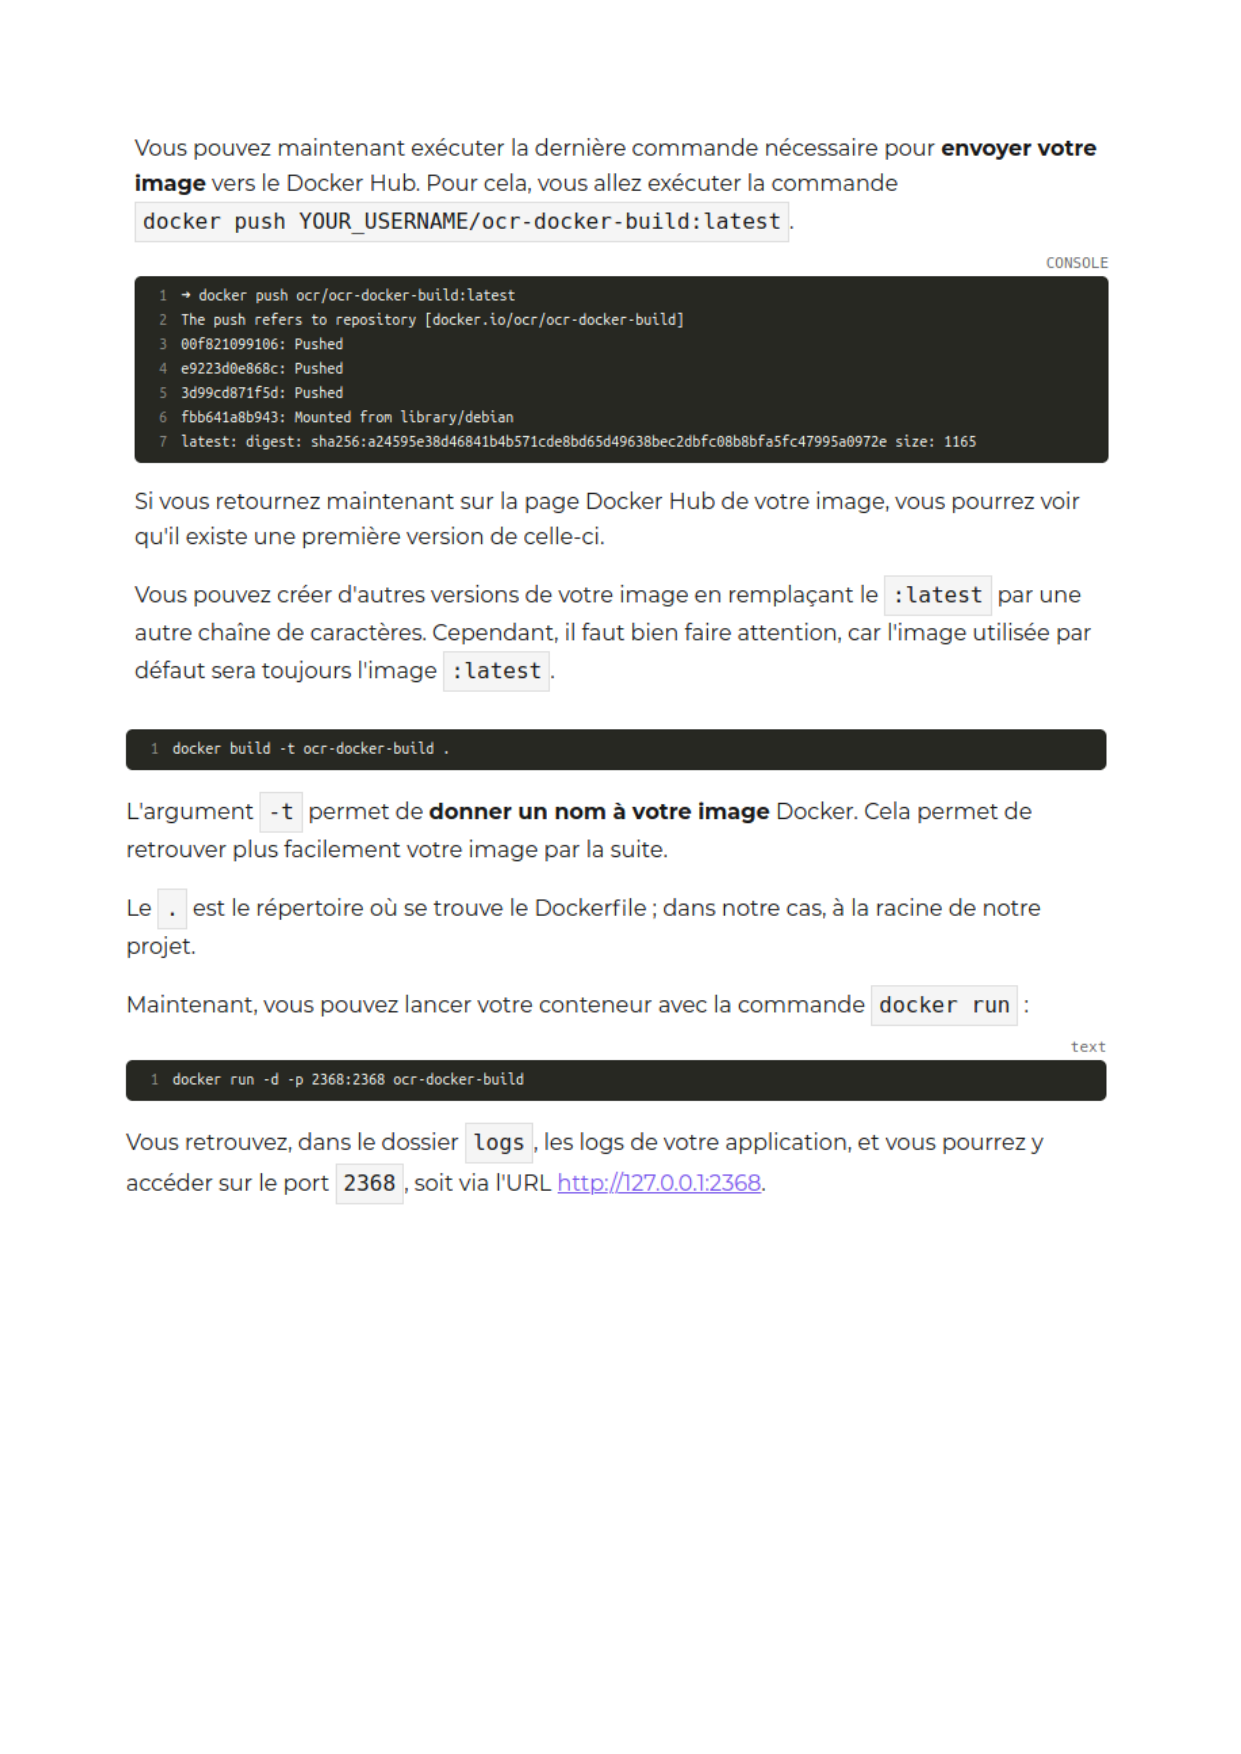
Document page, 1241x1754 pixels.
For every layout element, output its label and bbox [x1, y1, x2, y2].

picture [124, 122, 1129, 696]
picture [118, 724, 1123, 1210]
